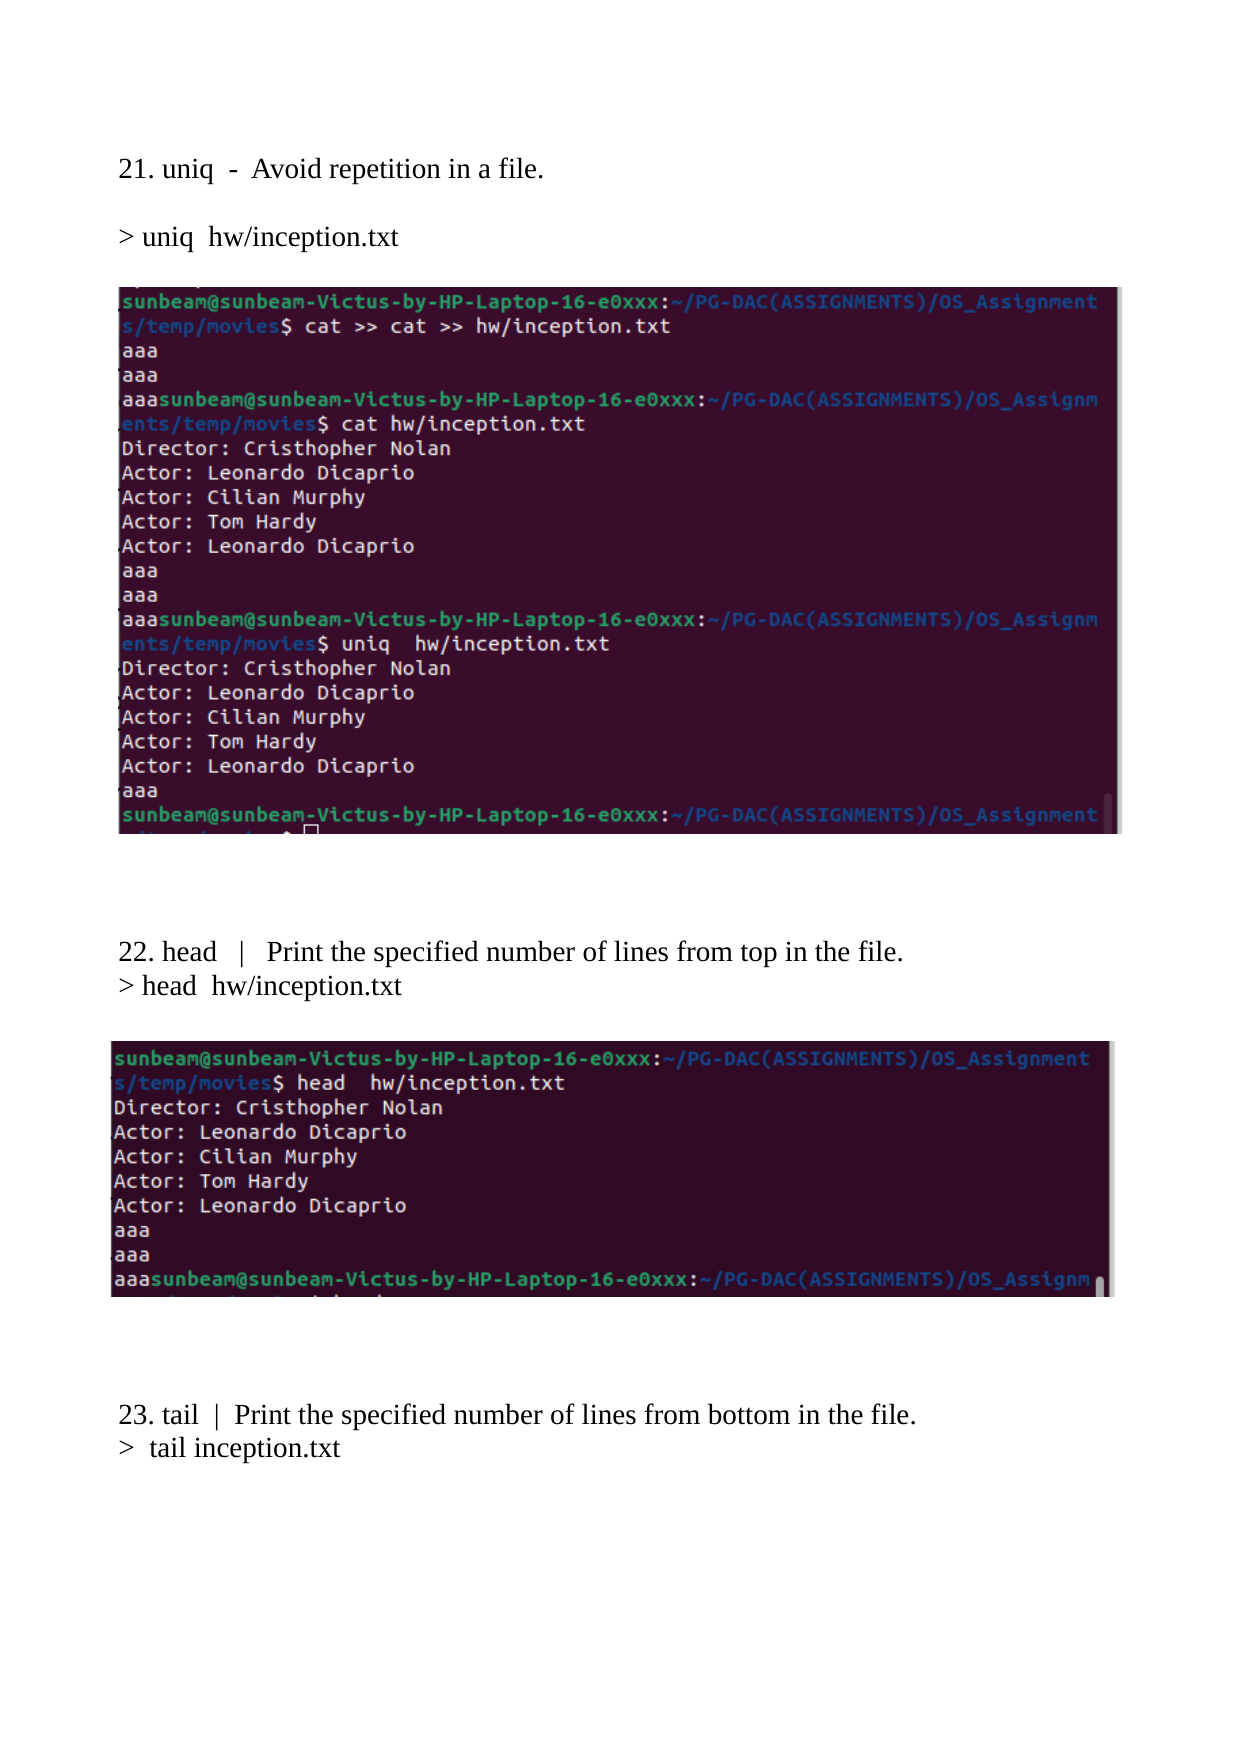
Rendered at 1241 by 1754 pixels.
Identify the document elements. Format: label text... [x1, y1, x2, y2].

text > head hw/inception.txt [118, 968, 1122, 1001]
text > uniq hw/inception.txt [118, 219, 1122, 252]
text 21. uniq - Avoid repetition in a file. [118, 152, 1122, 185]
text > tail inception.txt [118, 1431, 1122, 1464]
picture [118, 287, 1123, 834]
picture [110, 1041, 1115, 1297]
text 23. tail | Print the specified number of lines from bottom in the file. [118, 1397, 1122, 1431]
text 22. head | Print the specified number of lines from top in the file. [118, 934, 1122, 968]
